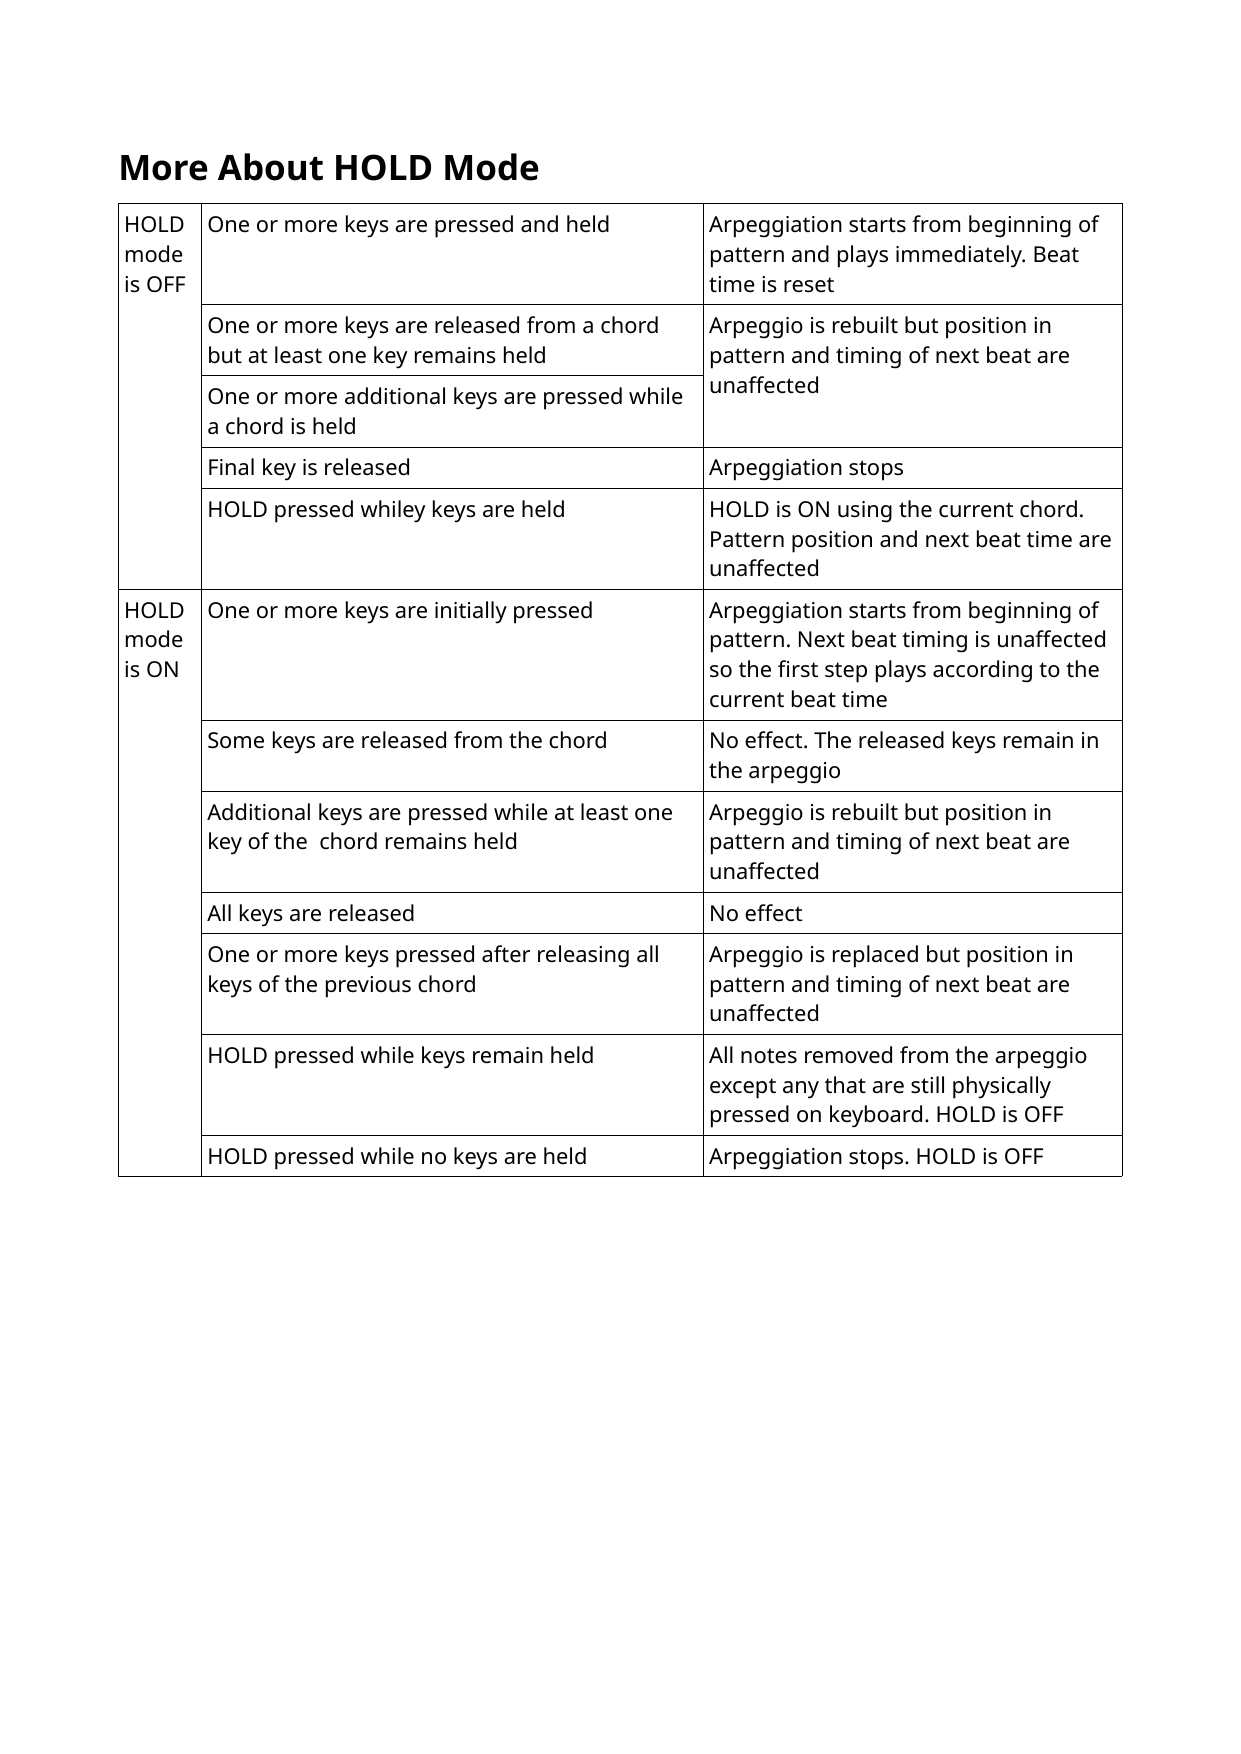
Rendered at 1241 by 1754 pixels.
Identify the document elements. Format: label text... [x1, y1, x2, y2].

table_cell HOLD pressed whiley keys are held [202, 489, 703, 589]
table_cell Additional keys are pressed while at least one key of the chord remains held [202, 792, 703, 892]
table_cell HOLD pressed while keys remain held [202, 1035, 703, 1135]
table_cell No effect [704, 893, 1122, 933]
table_header HOLD mode is OFF [119, 204, 201, 589]
subtitle More About HOLD Mode [118, 143, 1122, 191]
table_cell HOLD is ON using the current chord. Pattern position and next beat time are unaffected [704, 489, 1122, 589]
table_cell Arpeggio is replaced but position in pattern and timing of next beat are unaffected [704, 934, 1122, 1034]
table_cell One or more additional keys are pressed while a chord is held [202, 376, 703, 447]
table_cell Final key is released [202, 448, 703, 488]
table_cell All keys are released [202, 893, 703, 933]
table_cell One or more keys are released from a chord but at least one key remains held [202, 305, 703, 375]
table_cell HOLD mode is ON [119, 590, 201, 1176]
table_cell No effect. The released keys remain in the arpeggio [704, 721, 1122, 791]
table_header One or more keys are pressed and held [202, 204, 703, 304]
table_cell HOLD pressed while no keys are held [202, 1136, 703, 1176]
table_cell Arpeggiation stops. HOLD is OFF [704, 1136, 1122, 1176]
table_cell Arpeggiation stops [704, 448, 1122, 488]
table_cell One or more keys pressed after releasing all keys of the previous chord [202, 934, 703, 1034]
table_cell Arpeggio is rebuilt but position in pattern and timing of next beat are unaffected [704, 792, 1122, 892]
table_cell Arpeggiation starts from beginning of pattern. Next beat timing is unaffected so the first step plays according to the current beat time [704, 590, 1122, 719]
table_cell All notes removed from the arpeggio except any that are still physically pressed on keyboard. HOLD is OFF [704, 1035, 1122, 1135]
table_header Arpeggiation starts from beginning of pattern and plays immediately. Beat time is reset [704, 204, 1122, 304]
table_cell Arpeggio is rebuilt but position in pattern and timing of next beat are unaffected [704, 305, 1122, 447]
table_cell Some keys are released from the chord [202, 721, 703, 791]
table_cell One or more keys are initially pressed [202, 590, 703, 719]
